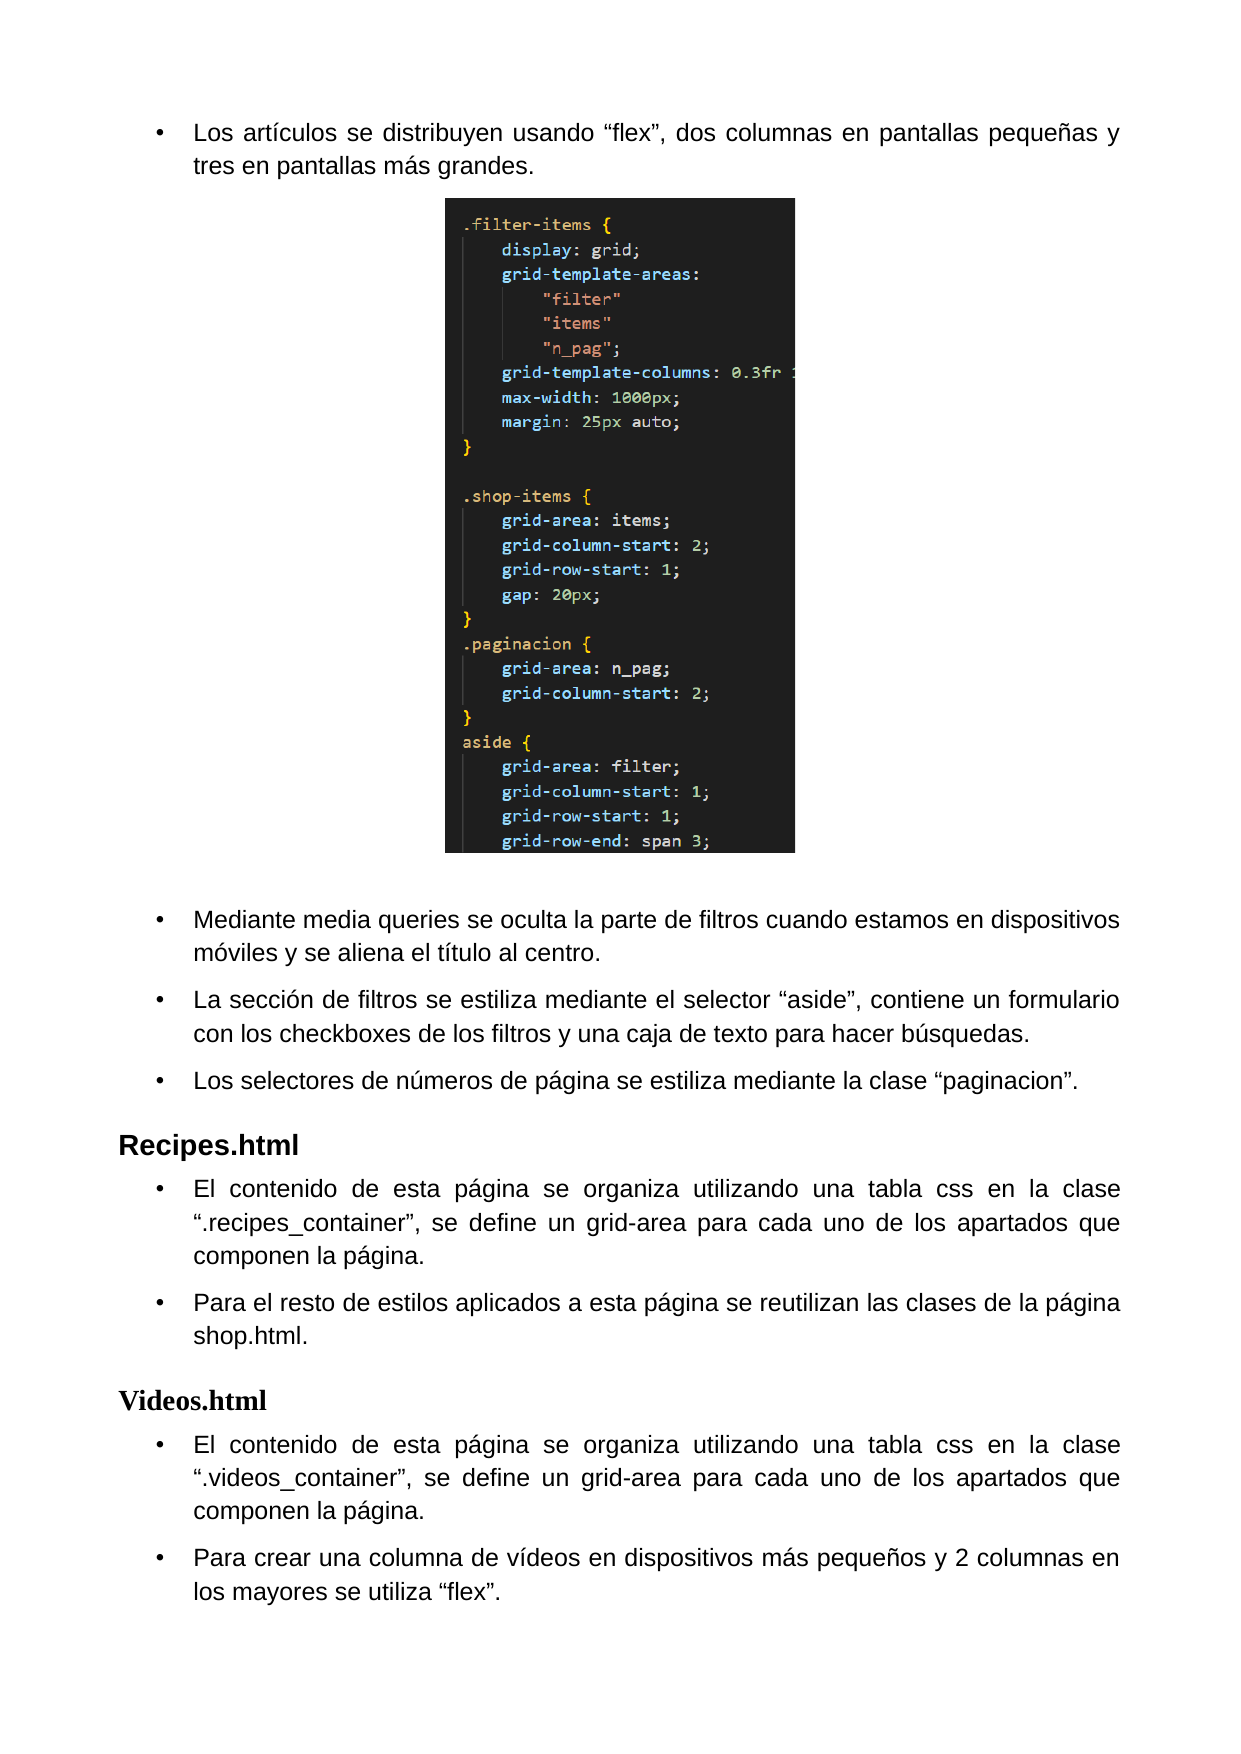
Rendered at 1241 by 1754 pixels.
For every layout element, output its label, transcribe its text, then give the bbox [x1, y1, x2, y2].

list La sección de filtros se estiliza mediante el selector “aside”, contiene un formulario con los checkboxes de los filtros y una caja de texto para hacer búsquedas. [156, 985, 1122, 1047]
list El contenido de esta página se organiza utilizando una tabla css en la clase “.videos_container”, se define un grid-area para cada uno de los apartados que componen la página. [156, 1429, 1122, 1524]
list Los selectores de números de página se estiliza mediante la clase “paginacion”. [156, 1066, 1122, 1095]
list Mediante media queries se oculta la parte de filtros cuando estamos en dispositivos móviles y se aliena el título al centro. [156, 905, 1122, 967]
list Los artículos se distribuyen usando “flex”, dos columnas en pantallas pequeñas y tres en pantallas más grandes. [156, 118, 1122, 180]
subtitle Videos.html [118, 1383, 1122, 1417]
picture [445, 198, 796, 853]
list El contenido de esta página se organiza utilizando una tabla css en la clase “.recipes_container”, se define un grid-area para cada uno de los apartados que componen la página. [156, 1174, 1122, 1269]
list Para crear una columna de vídeos en dispositivos más pequeños y 2 columnas en los mayores se utiliza “flex”. [156, 1543, 1122, 1605]
list Para el resto de estilos aplicados a esta página se reutilizan las clases de la página shop.html. [156, 1288, 1122, 1350]
subtitle Recipes.html [118, 1128, 1122, 1162]
